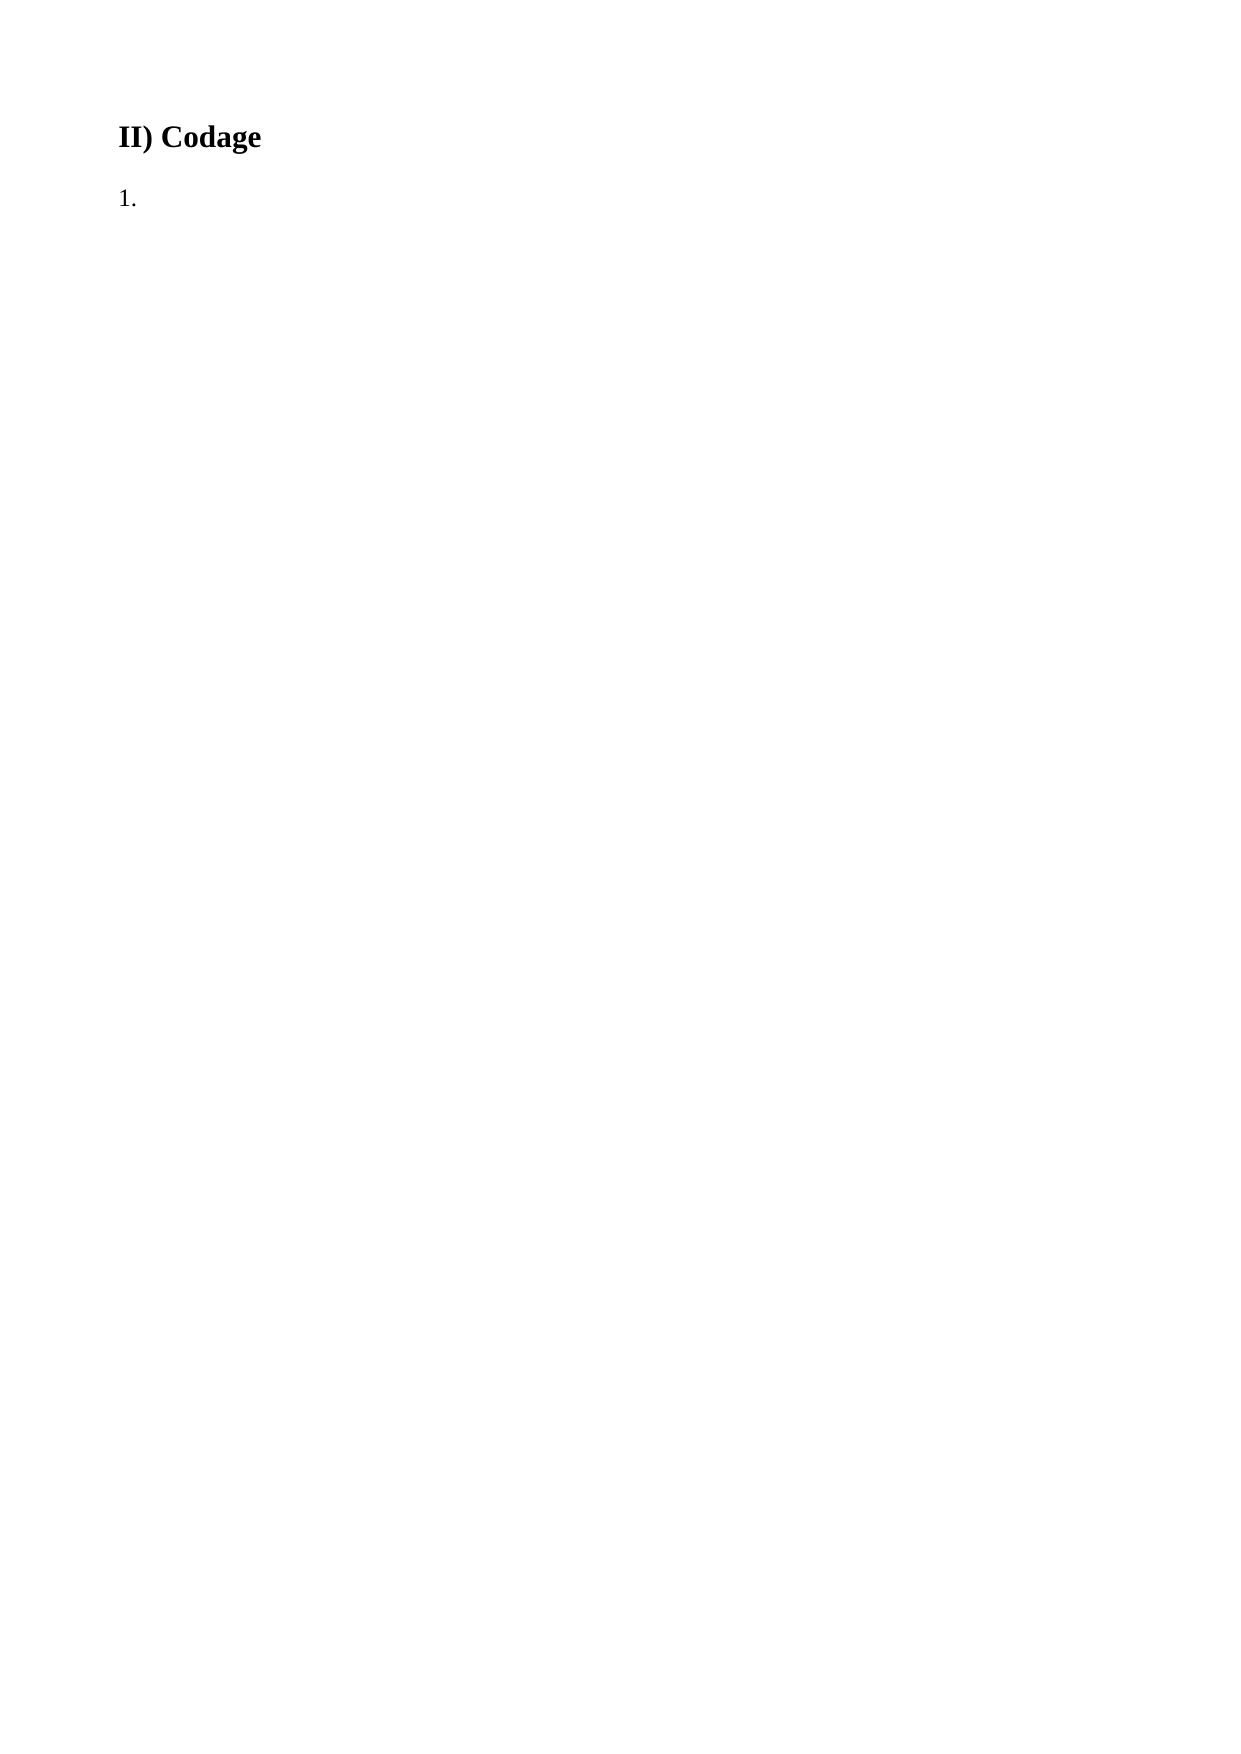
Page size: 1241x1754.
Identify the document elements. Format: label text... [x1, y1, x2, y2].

text 1. [118, 183, 1122, 212]
text II) Codage [118, 118, 1122, 154]
